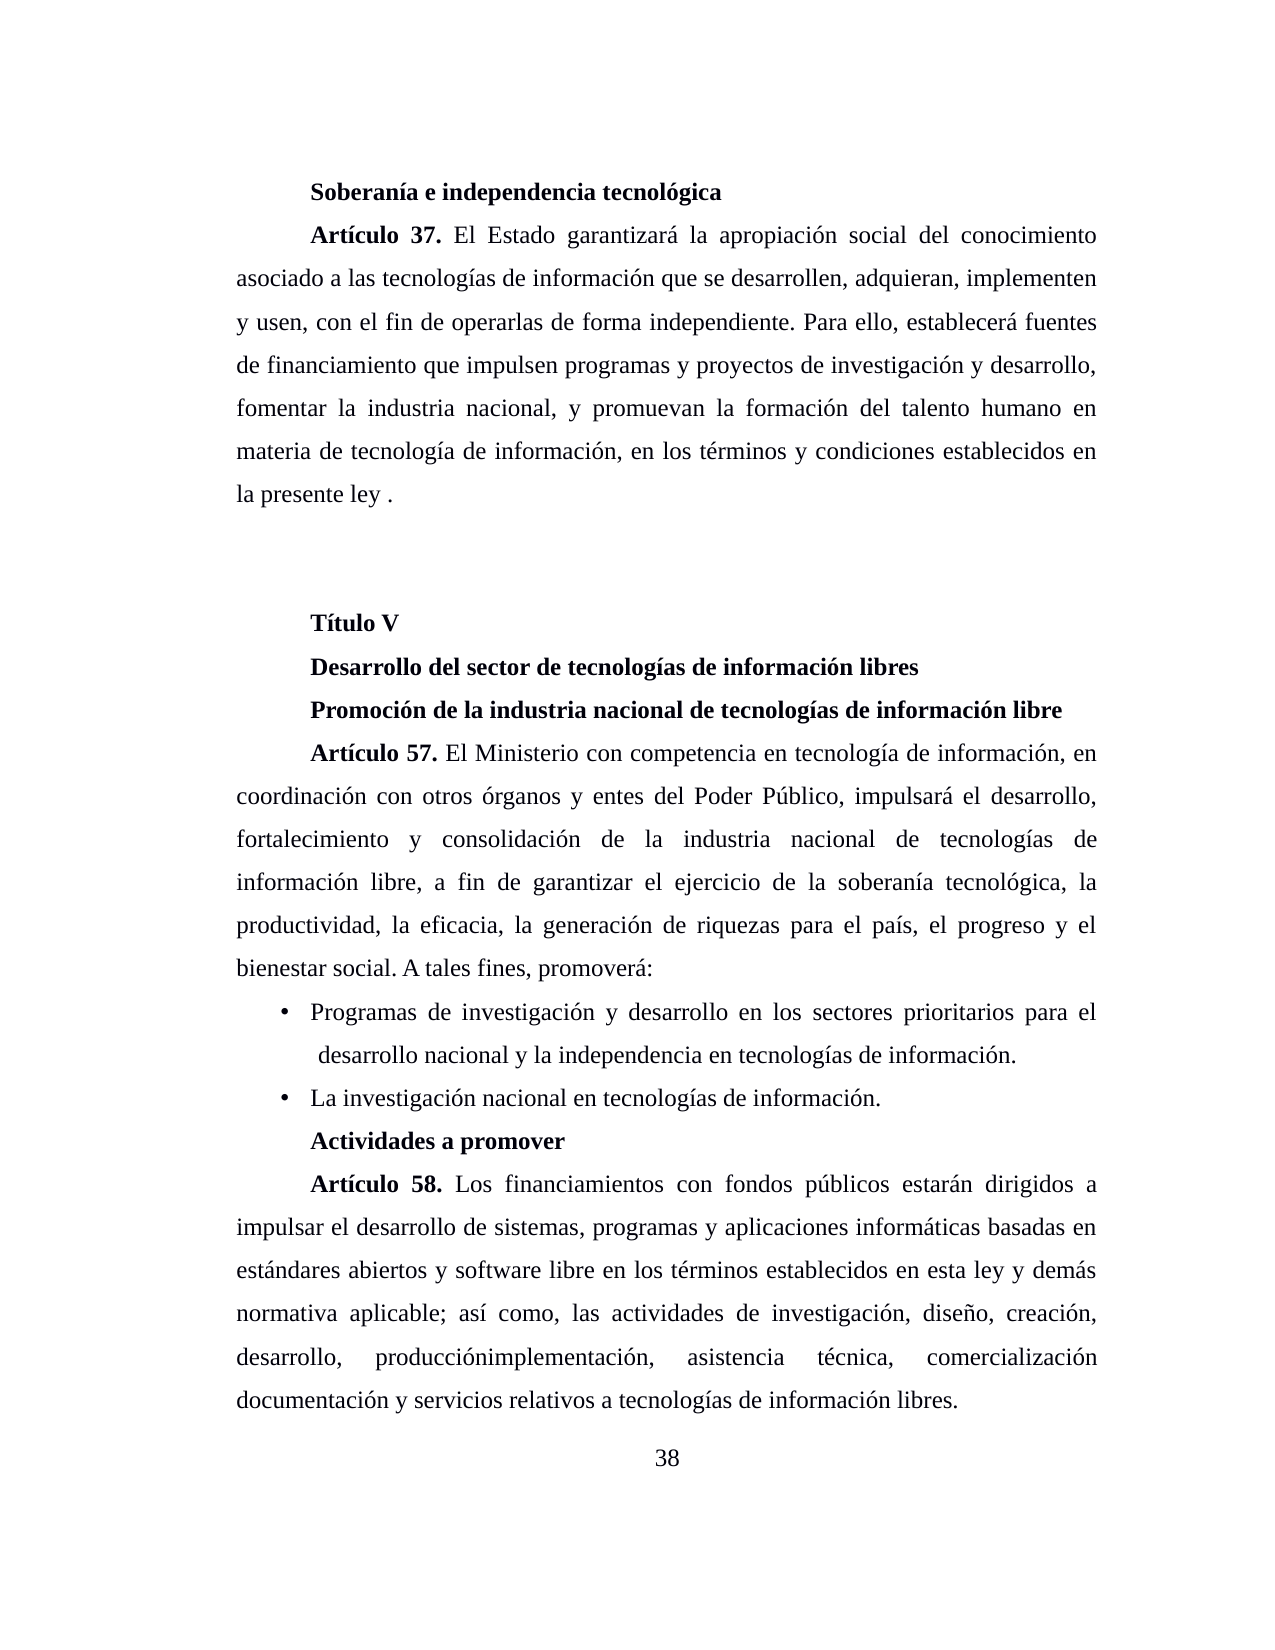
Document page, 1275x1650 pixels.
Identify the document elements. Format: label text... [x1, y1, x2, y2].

text Promoción de la industria nacional de tecnologías de información libre [236, 695, 1098, 723]
text Artículo 57. El Ministerio con competencia en tecnología de información, en coordinación con otros órganos y entes del Poder Público, impulsará el desarrollo, fortalecimiento y consolidación de la industria nacional de tecnologías de información libre, a fin de garantizar el ejercicio de la soberanía tecnológica, la productividad, la eficacia, la generación de riquezas para el país, el progreso y el bienestar social. A tales fines, promoverá: [236, 738, 1098, 982]
text Soberanía e independencia tecnológica [236, 177, 1098, 206]
text Artículo 37. El Estado garantizará la apropiación social del conocimiento asociado a las tecnologías de información que se desarrollen, adquieran, implementen y usen, con el fin de operarlas de forma independiente. Para ello, establecerá fuentes de financiamiento que impulsen programas y proyectos de investigación y desarrollo, fomentar la industria nacional, y promuevan la formación del talento humano en materia de tecnología de información, en los términos y condiciones establecidos en la presente ley . [236, 220, 1098, 508]
list La investigación nacional en tecnologías de información. [280, 1083, 1098, 1112]
text Actividades a promover [236, 1126, 1098, 1155]
text Título V [236, 608, 1098, 637]
text Artículo 58. Los financiamientos con fondos públicos estarán dirigidos a impulsar el desarrollo de sistemas, programas y aplicaciones informáticas basadas en estándares abiertos y software libre en los términos establecidos en esta ley y demás normativa aplicable; así como, las actividades de investigación, diseño, creación, desarrollo, producciónimplementación, asistencia técnica, comercialización documentación y servicios relativos a tecnologías de información libres. [236, 1169, 1098, 1413]
text Desarrollo del sector de tecnologías de información libres [236, 652, 1098, 680]
list Programas de investigación y desarrollo en los sectores prioritarios para el desarrollo nacional y la independencia en tecnologías de información. [280, 997, 1098, 1068]
